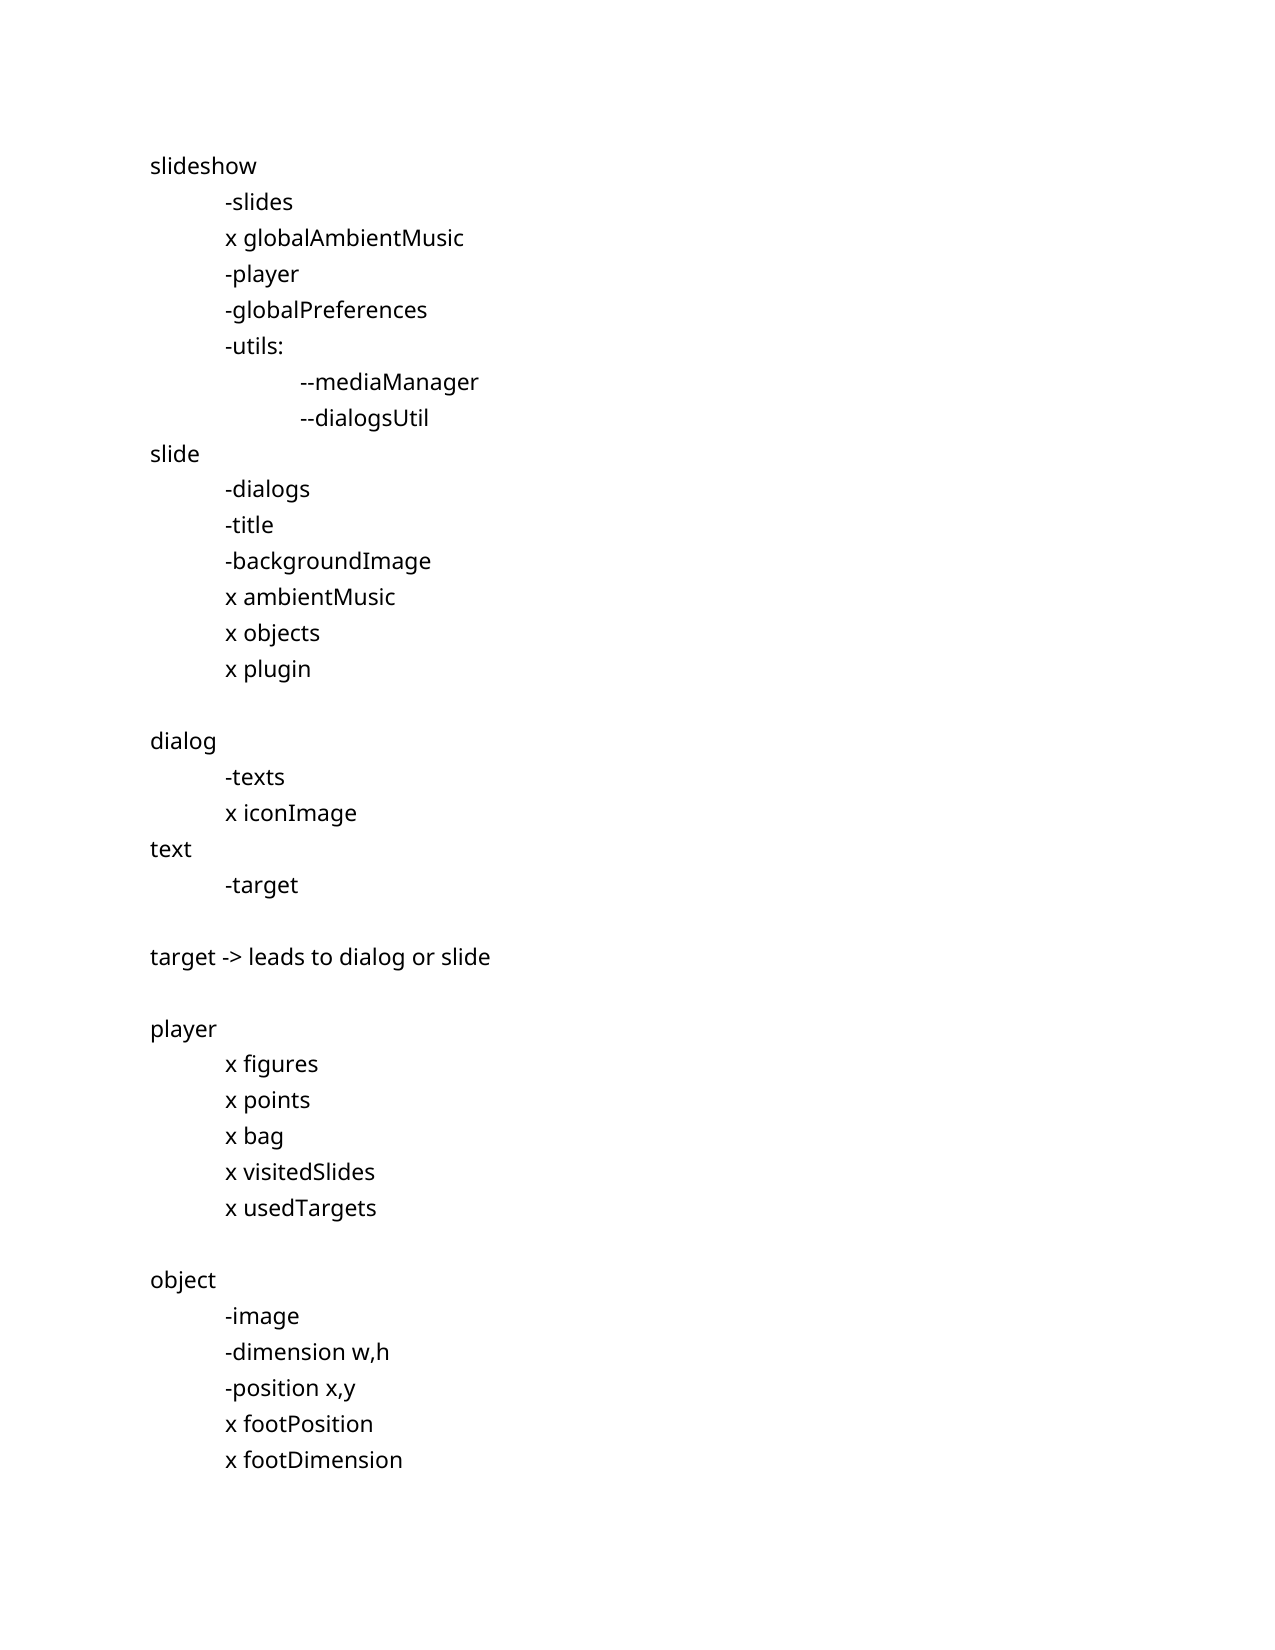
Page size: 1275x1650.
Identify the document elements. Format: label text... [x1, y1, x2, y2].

text dialog [150, 725, 1125, 756]
text x bag [150, 1120, 1125, 1152]
text -dialogs [150, 473, 1125, 505]
text target -> leads to dialog or slide [150, 941, 1125, 972]
text -globalPreferences [150, 294, 1125, 325]
text -texts [150, 761, 1125, 792]
text --mediaManager [150, 366, 1125, 397]
text slide [150, 437, 1125, 469]
text x footDimension [150, 1444, 1125, 1475]
text x objects [150, 617, 1125, 648]
text x footPosition [150, 1408, 1125, 1439]
text -title [150, 509, 1125, 541]
text -utils: [150, 330, 1125, 361]
text object [150, 1264, 1125, 1295]
text -target [150, 869, 1125, 900]
text -dimension w,h [150, 1336, 1125, 1367]
text --dialogsUtil [150, 402, 1125, 433]
text x iconImage [150, 797, 1125, 828]
text slideshow [150, 150, 1125, 181]
text x globalAmbientMusic [150, 222, 1125, 253]
text -player [150, 258, 1125, 289]
text -slides [150, 186, 1125, 217]
text x plugin [150, 653, 1125, 684]
text x points [150, 1084, 1125, 1116]
text x figures [150, 1048, 1125, 1080]
text -image [150, 1300, 1125, 1331]
text text [150, 833, 1125, 864]
text -backgroundImage [150, 545, 1125, 577]
text x visitedSlides [150, 1156, 1125, 1187]
text x usedTargets [150, 1192, 1125, 1223]
text x ambientMusic [150, 581, 1125, 612]
text -position x,y [150, 1372, 1125, 1403]
text player [150, 1012, 1125, 1044]
